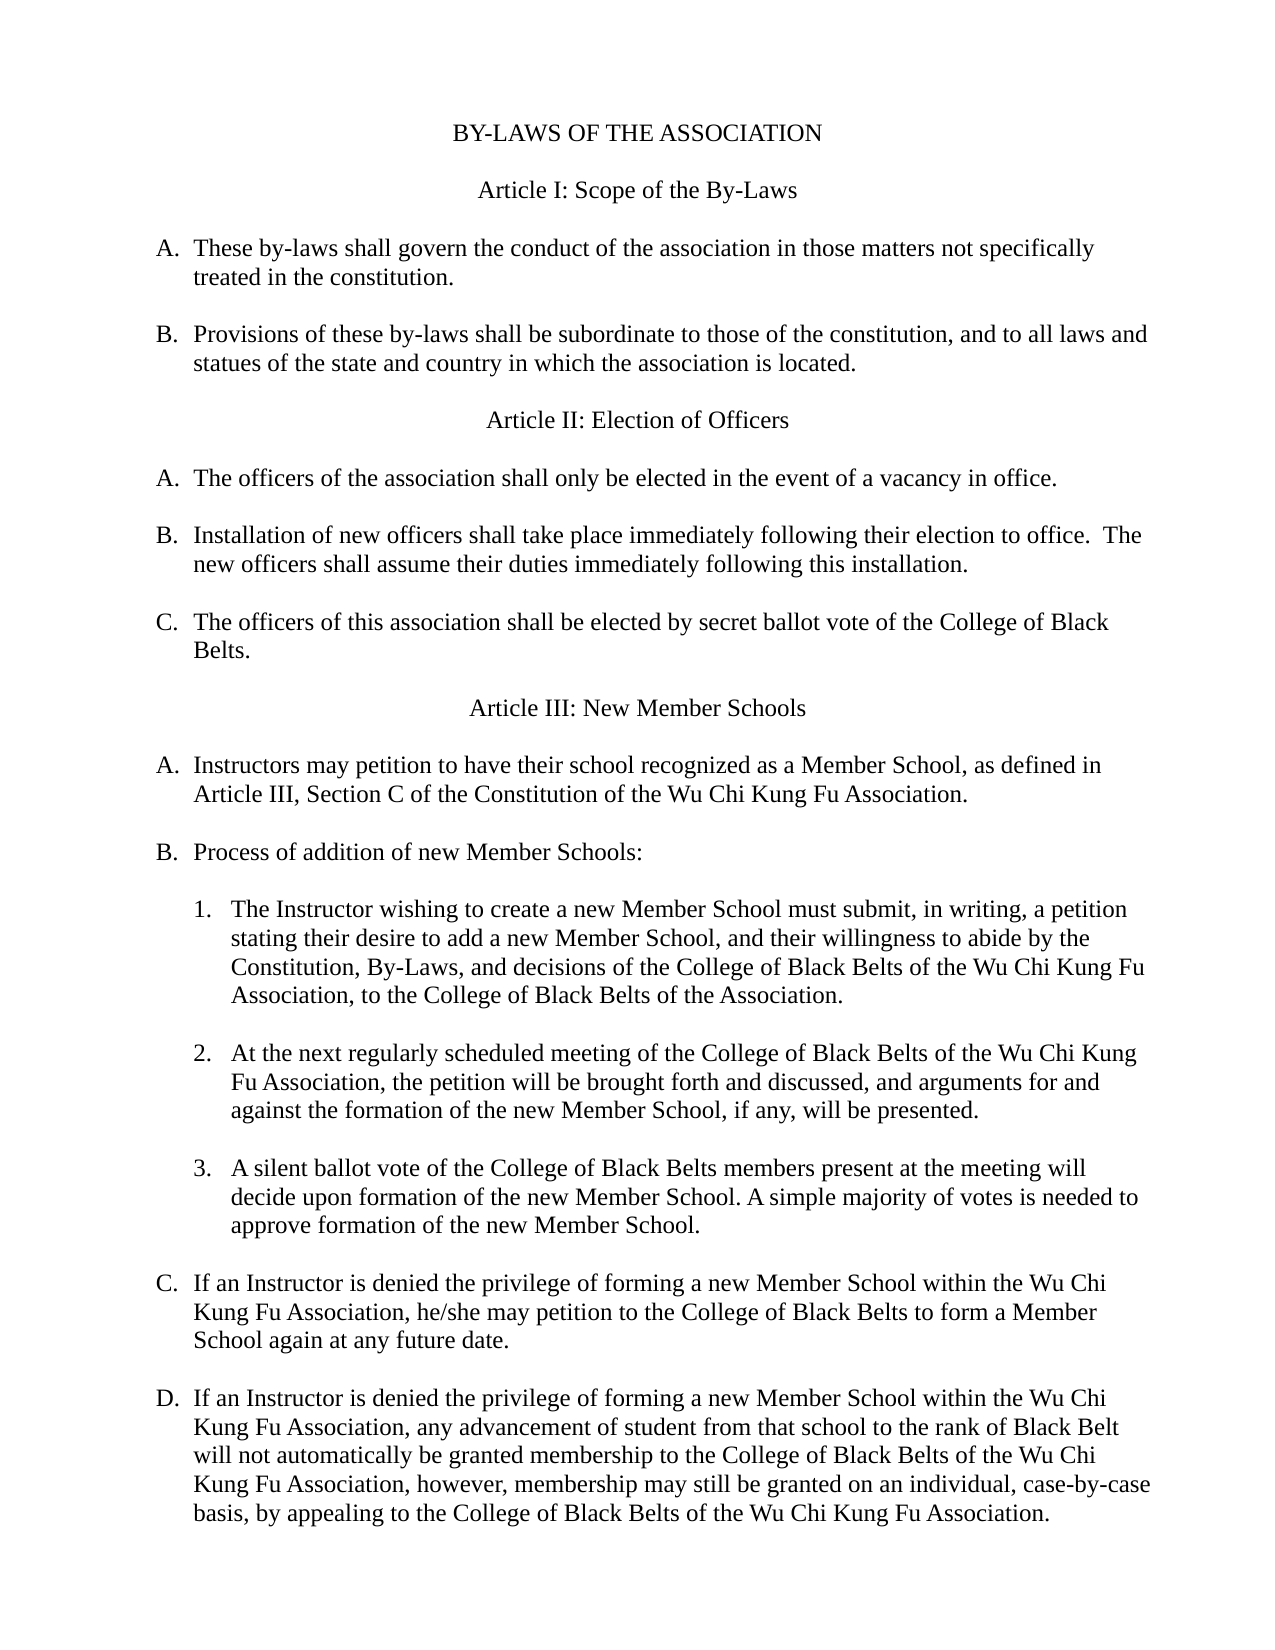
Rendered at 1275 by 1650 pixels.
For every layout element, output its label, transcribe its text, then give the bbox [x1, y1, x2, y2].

list The officers of the association shall only be elected in the event of a vacancy in office. [156, 463, 1157, 492]
list Instructors may petition to have their school recognized as a Member School, as defined in Article III, Section C of the Constitution of the Wu Chi Kung Fu Association. [156, 751, 1157, 808]
text Article II: Election of Officers [118, 406, 1157, 434]
list Installation of new officers shall take place immediately following their election to office. The new officers shall assume their duties immediately following this installation. [156, 521, 1157, 578]
text Article III: New Member Schools [118, 693, 1157, 722]
list The officers of this association shall be elected by secret ballot vote of the College of Black Belts. [156, 607, 1157, 664]
list At the next regularly scheduled meeting of the College of Black Belts of the Wu Chi Kung Fu Association, the petition will be brought forth and discussed, and arguments for and against the formation of the new Member School, if any, will be presented. [193, 1038, 1157, 1124]
list These by-laws shall govern the conduct of the association in those matters not specifically treated in the constitution. [156, 233, 1157, 291]
list A silent ballot vote of the College of Black Belts members present at the meeting will decide upon formation of the new Member School. A simple majority of votes is needed to approve formation of the new Member School. [193, 1153, 1157, 1239]
list Provisions of these by-laws shall be subordinate to those of the constitution, and to all laws and statues of the state and country in which the association is located. [156, 319, 1157, 377]
list If an Instructor is denied the privilege of forming a new Member School within the Wu Chi Kung Fu Association, he/she may petition to the College of Black Belts to form a Member School again at any future date. [156, 1268, 1157, 1354]
text BY-LAWS OF THE ASSOCIATION [118, 118, 1157, 147]
list If an Instructor is denied the privilege of forming a new Member School within the Wu Chi Kung Fu Association, any advancement of student from that school to the rank of Black Belt will not automatically be granted membership to the College of Black Belts of the Wu Chi Kung Fu Association, however, membership may still be granted on an individual, case-by-case basis, by appealing to the College of Black Belts of the Wu Chi Kung Fu Association. [156, 1383, 1157, 1527]
list The Instructor wishing to create a new Member School must submit, in writing, a petition stating their desire to add a new Member School, and their willingness to abide by the Constitution, By-Laws, and decisions of the College of Black Belts of the Wu Chi Kung Fu Association, to the College of Black Belts of the Association. [193, 894, 1157, 1009]
text Article I: Scope of the By-Laws [118, 176, 1157, 204]
list Process of addition of new Member Schools: [156, 837, 1157, 866]
